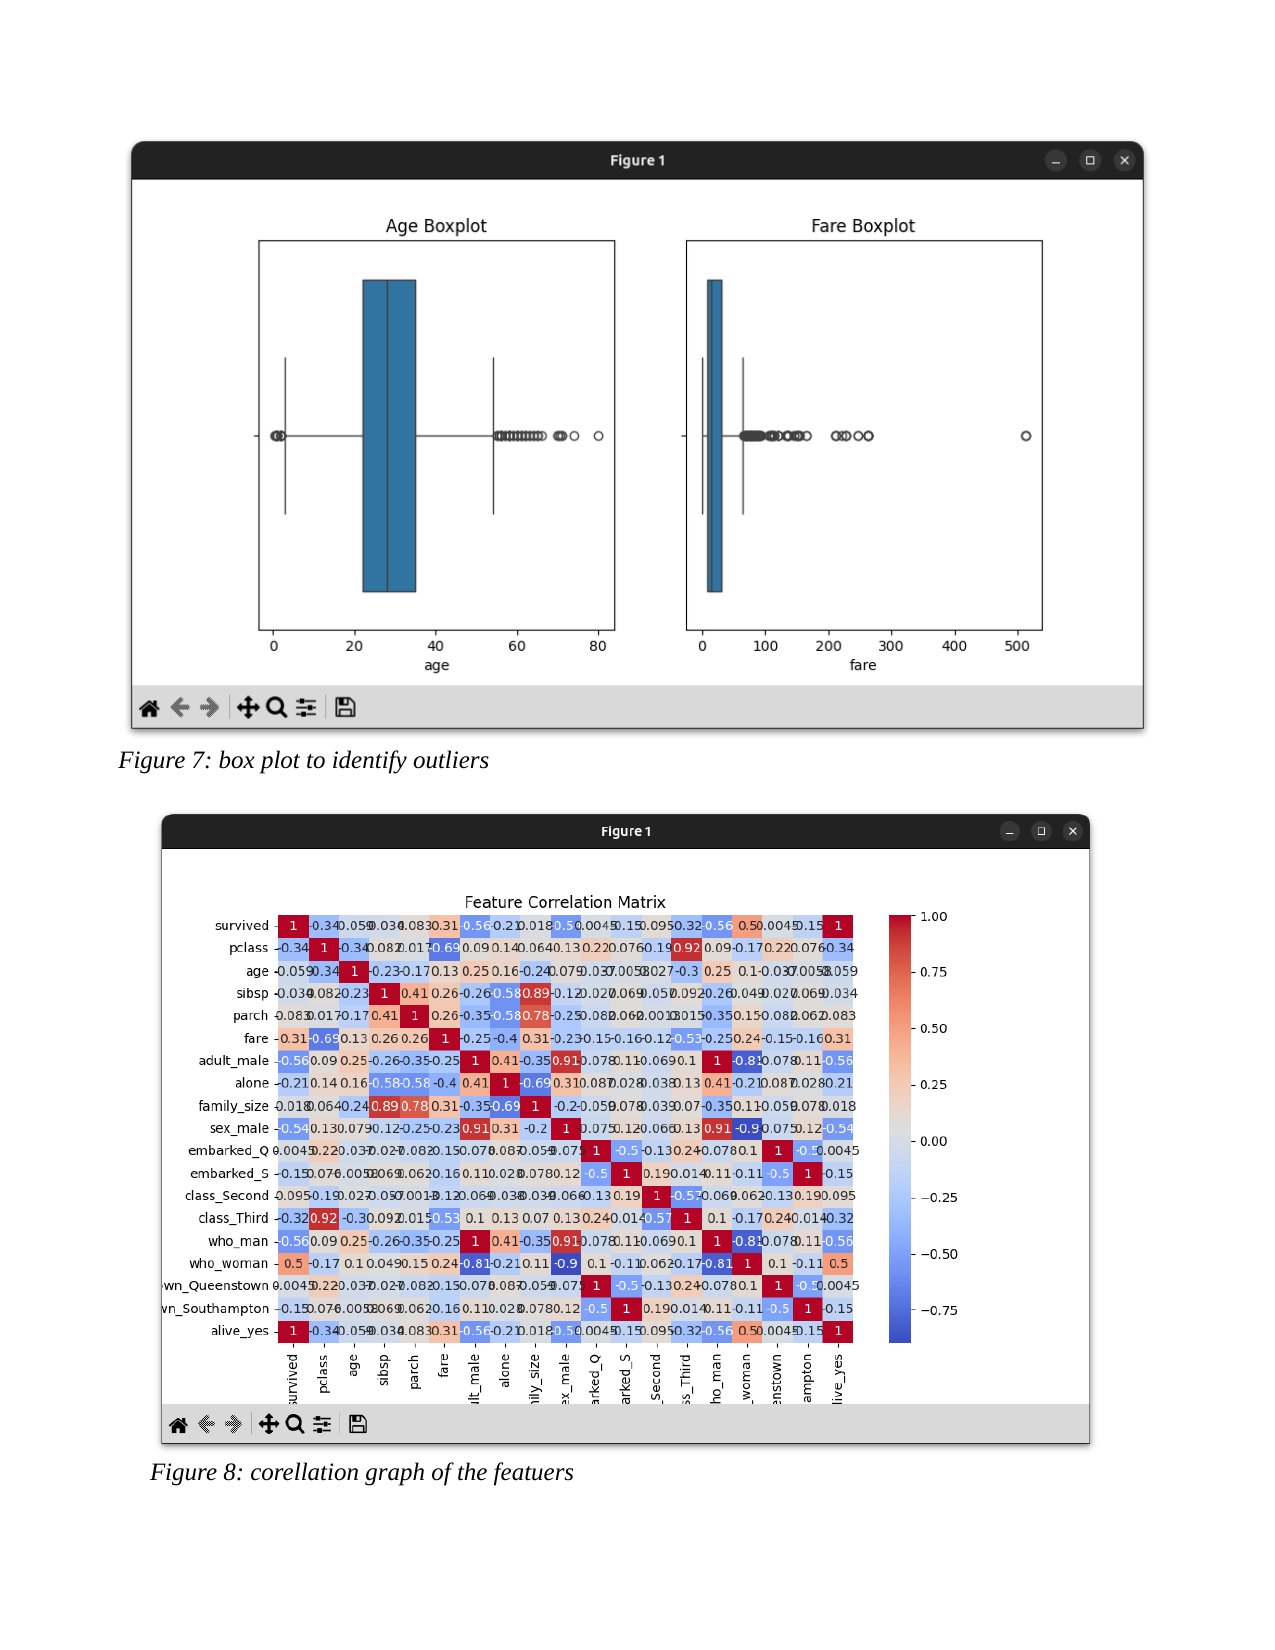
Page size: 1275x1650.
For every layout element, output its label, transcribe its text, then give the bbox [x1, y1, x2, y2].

picture [118, 130, 1157, 745]
picture [149, 803, 1102, 1458]
text Figure 7: box plot to identify outliers [118, 745, 1157, 774]
text Figure 8: corellation graph of the featuers [150, 1458, 1102, 1486]
